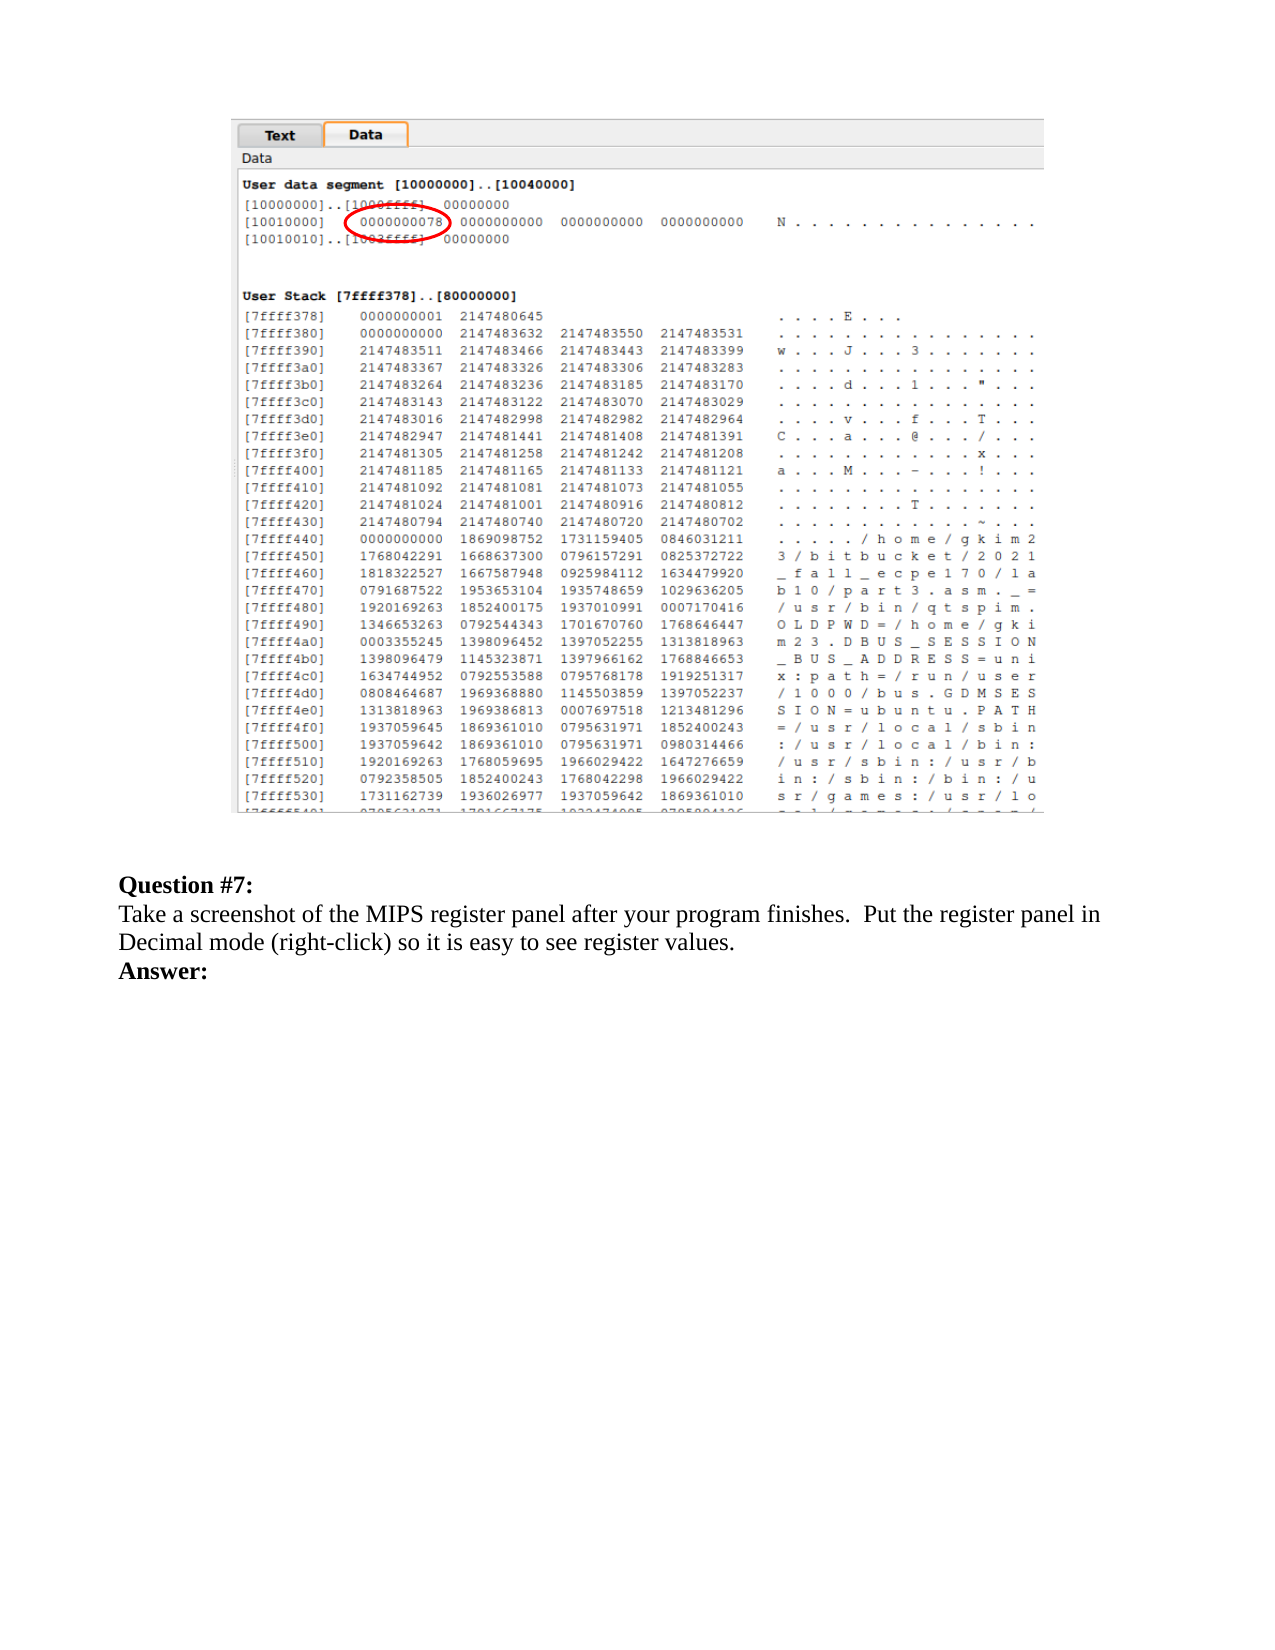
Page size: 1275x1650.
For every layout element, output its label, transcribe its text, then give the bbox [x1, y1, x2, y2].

picture [231, 118, 1044, 813]
text Take a screenshot of the MIPS register panel after your program finishes. Put the register panel in Decimal mode (right-click) so it is easy to see register values. [118, 899, 1157, 956]
text Answer: [118, 956, 1157, 985]
text Question #7: [118, 870, 1157, 899]
